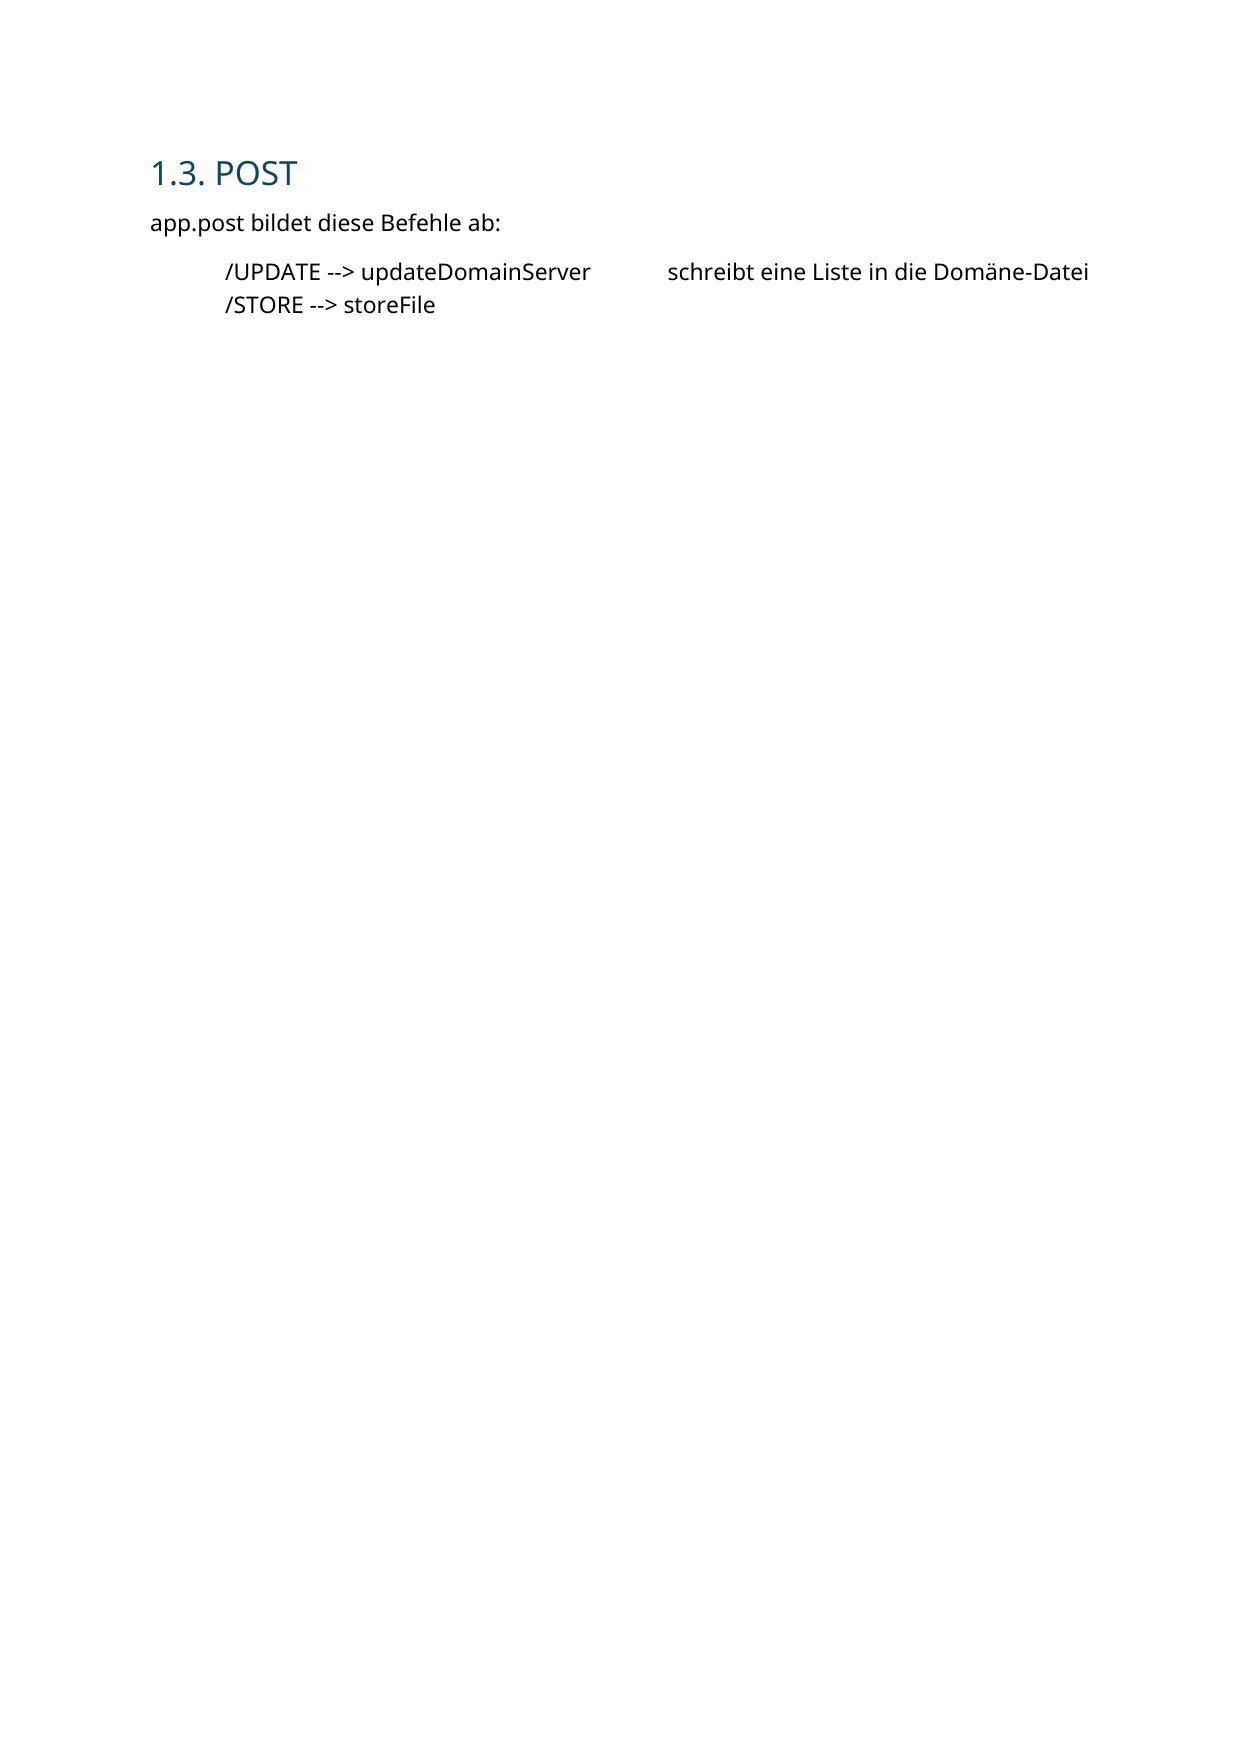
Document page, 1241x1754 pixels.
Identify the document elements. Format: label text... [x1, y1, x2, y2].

list /UPDATE --> updateDomainServer schreibt eine Liste in die Domäne-Datei [225, 256, 1090, 287]
list /STORE --> storeFile [225, 289, 1090, 321]
subtitle 1.3. POST [150, 150, 1090, 195]
text app.post bildet diese Befehle ab: [150, 206, 1090, 238]
